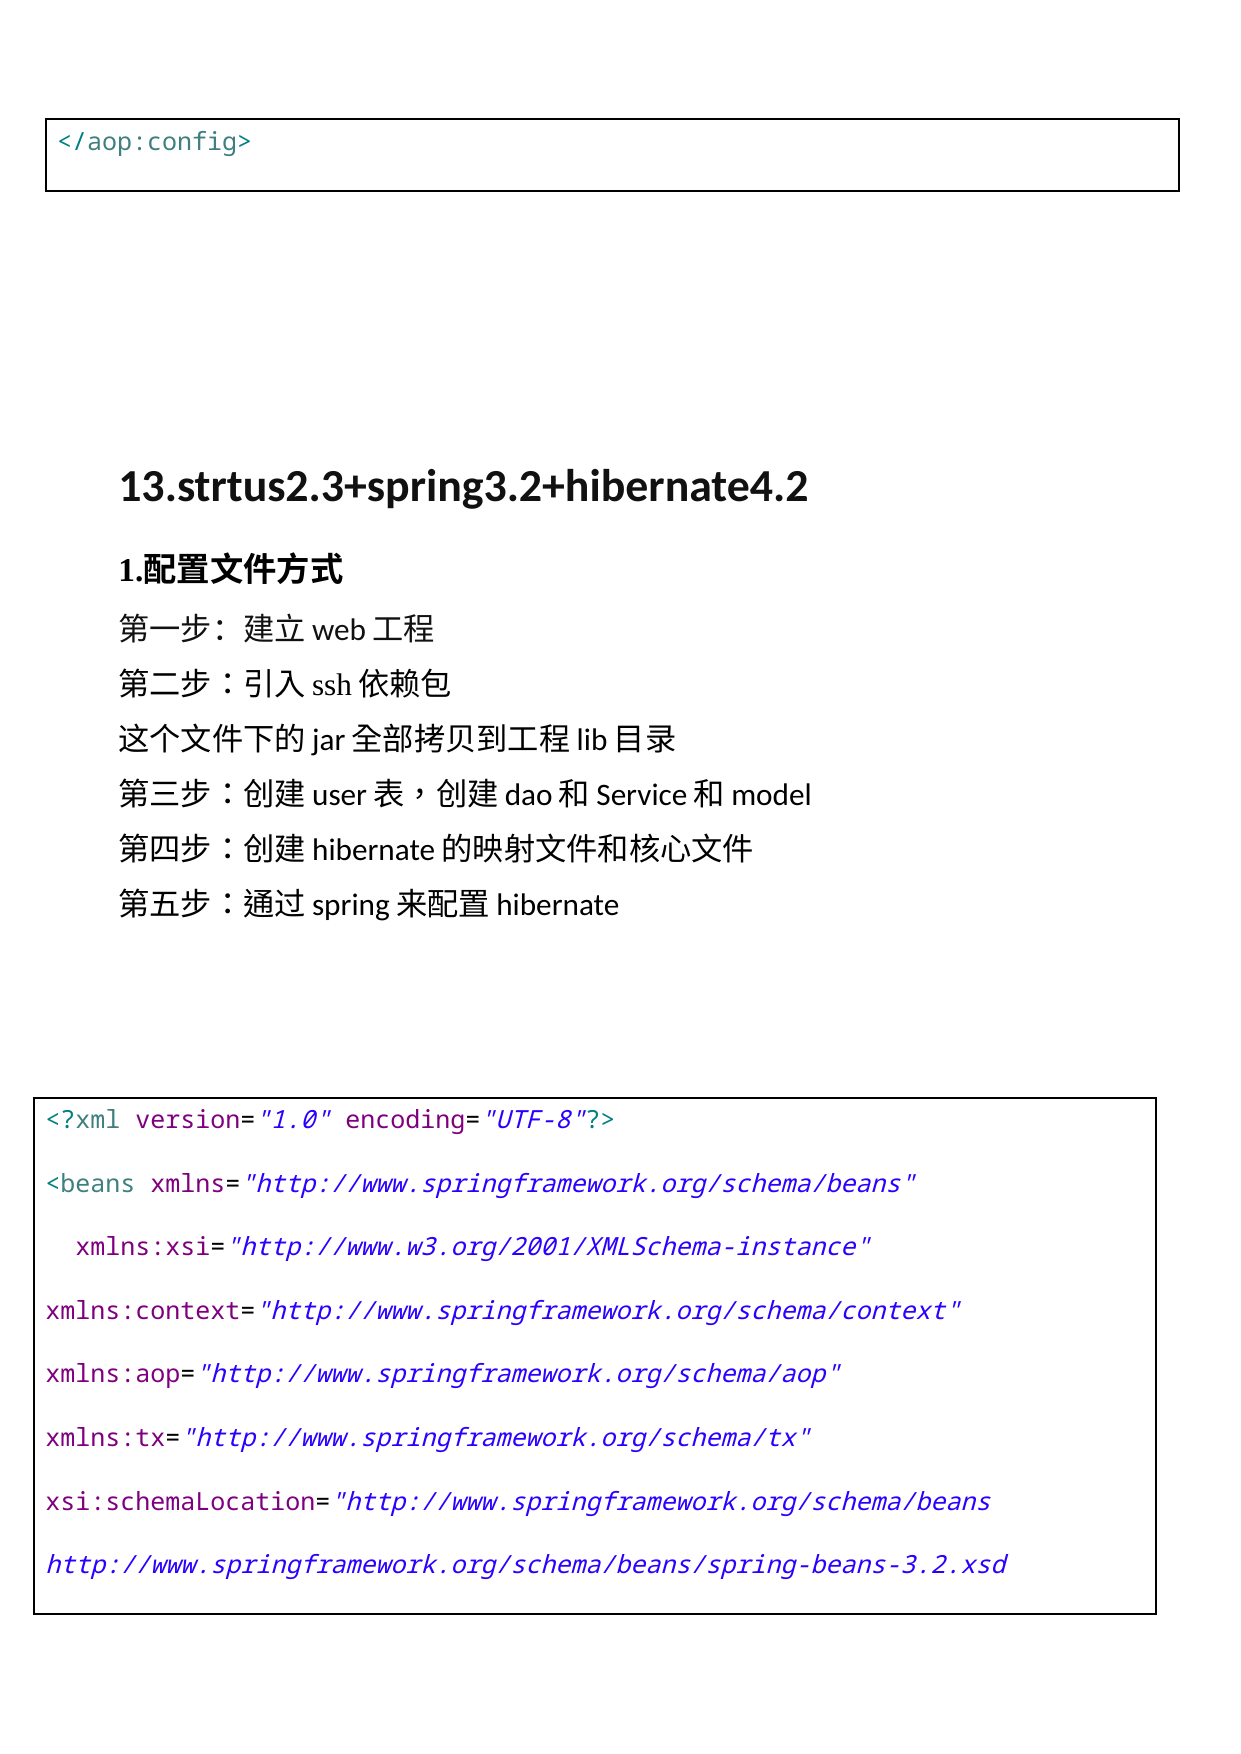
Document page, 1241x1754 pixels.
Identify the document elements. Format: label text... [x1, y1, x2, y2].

subtitle 13.strtus2.3+spring3.2+hibernate4.2 [118, 457, 1122, 513]
text 第三步：创建user表，创建dao和Service和model [118, 772, 1122, 814]
text 第四步：创建hibernate的映射文件和核心文件 [118, 827, 1122, 869]
text 第二步：引入ssh依赖包 [118, 662, 1122, 704]
table_header </aop:config> [47, 120, 1178, 189]
table_header <?xml version="1.0" encoding="UTF-8"?> <beans xmlns="http://www.springframework.org/schema/beans" xmlns:xsi="http://www.w3.org/2001/XMLSchema-instance" xmlns:context="http://www.springframework.org/schema/context" xmlns:aop="http://www.springframework.org/schema/aop" xmlns:tx="http://www.springframework.org/schema/tx" xsi:schemaLocation="http://www.springframework.org/schema/beans http://www.springframework.org/schema/beans/spring-beans-3.2.xsd [35, 1099, 1155, 1613]
subtitle 1.配置文件方式 [118, 546, 1122, 591]
text 第一步：建立web工程 [118, 604, 1122, 649]
text 这个文件下的jar全部拷贝到工程lib目录 [118, 717, 1122, 759]
text 第五步：通过spring来配置hibernate [118, 882, 1122, 925]
